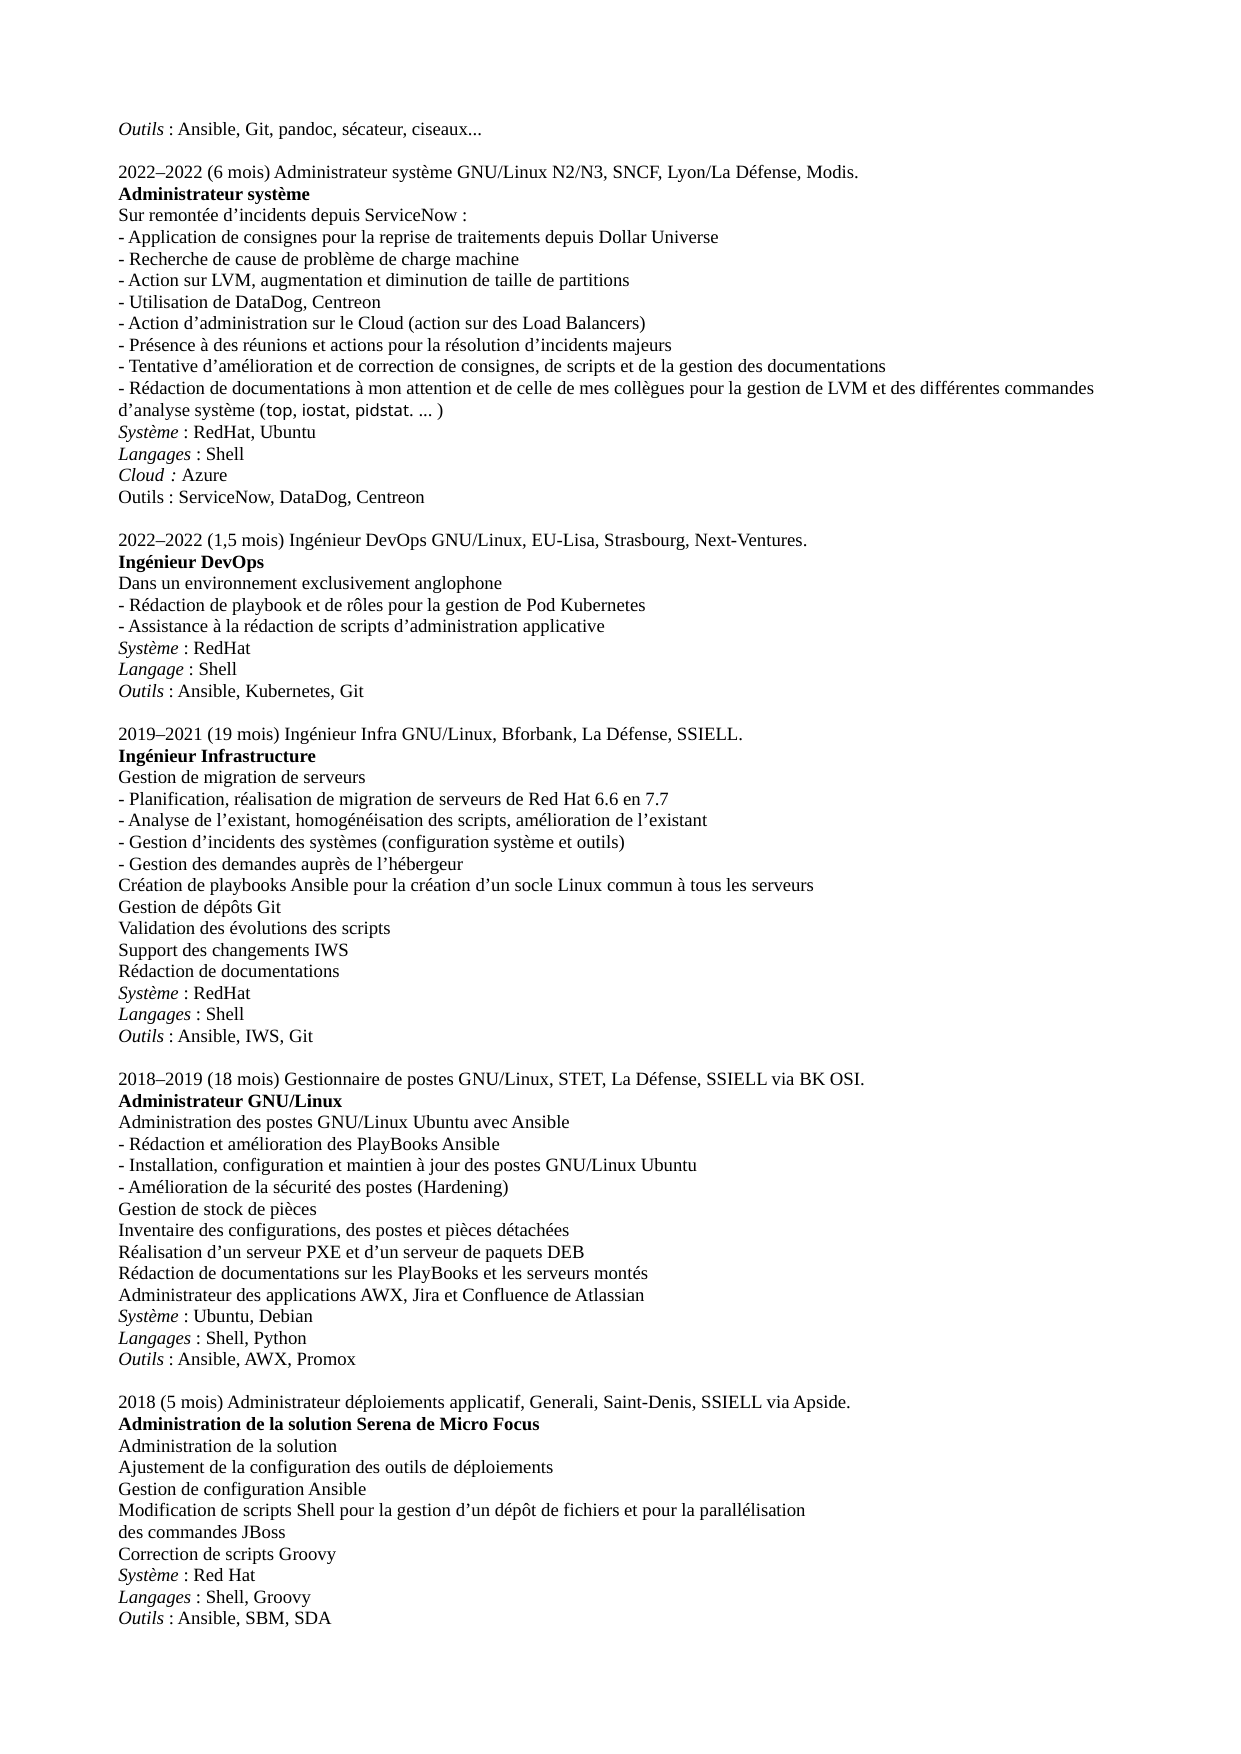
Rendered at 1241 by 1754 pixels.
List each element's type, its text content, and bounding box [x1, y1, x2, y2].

text Langages : Shell [118, 1003, 1122, 1025]
text - Planification, réalisation de migration de serveurs de Red Hat 6.6 en 7.7 [118, 788, 1122, 809]
text Outils : Ansible, SBM, SDA [118, 1607, 1122, 1629]
text Outils : Ansible, Git, pandoc, sécateur, ciseaux... [118, 118, 1122, 140]
text - Assistance à la rédaction de scripts d’administration applicative [118, 615, 1122, 637]
text Réalisation d’un serveur PXE et d’un serveur de paquets DEB [118, 1241, 1122, 1262]
text 2018–2019 (18 mois) Gestionnaire de postes GNU/Linux, STET, La Défense, SSIELL via BK OSI. [118, 1068, 1122, 1089]
text Administration de la solution [118, 1434, 1122, 1456]
text Outils : ServiceNow, DataDog, Centreon [118, 486, 1122, 507]
text - Recherche de cause de problème de charge machine [118, 247, 1122, 269]
text Inventaire des configurations, des postes et pièces détachées [118, 1219, 1122, 1241]
text - Rédaction de playbook et de rôles pour la gestion de Pod Kubernetes [118, 594, 1122, 615]
text Système : Red Hat [118, 1564, 1122, 1586]
text Validation des évolutions des scripts [118, 917, 1122, 939]
text Dans un environnement exclusivement anglophone [118, 572, 1122, 594]
text Rédaction de documentations sur les PlayBooks et les serveurs montés [118, 1262, 1122, 1284]
text Administration des postes GNU/Linux Ubuntu avec Ansible [118, 1111, 1122, 1133]
text Cloud : Azure [118, 464, 1122, 486]
text - Présence à des réunions et actions pour la résolution d’incidents majeurs [118, 334, 1122, 355]
text Administrateur système [118, 183, 1122, 204]
text 2019–2021 (19 mois) Ingénieur Infra GNU/Linux, Bforbank, La Défense, SSIELL. [118, 723, 1122, 744]
text Gestion de configuration Ansible [118, 1478, 1122, 1499]
text Système : RedHat, Ubuntu [118, 421, 1122, 443]
text - Utilisation de DataDog, Centreon [118, 291, 1122, 312]
text - Gestion d’incidents des systèmes (configuration système et outils) [118, 831, 1122, 852]
text - Analyse de l’existant, homogénéisation des scripts, amélioration de l’existant [118, 809, 1122, 831]
text Ajustement de la configuration des outils de déploiements [118, 1456, 1122, 1478]
text 2022–2022 (6 mois) Administrateur système GNU/Linux N2/N3, SNCF, Lyon/La Défense, Modis. [118, 161, 1122, 183]
text Administrateur des applications AWX, Jira et Confluence de Atlassian [118, 1284, 1122, 1305]
text - Amélioration de la sécurité des postes (Hardening) [118, 1176, 1122, 1197]
text - Tentative d’amélioration et de correction de consignes, de scripts et de la gestion des documentations [118, 355, 1122, 377]
text Gestion de dépôts Git [118, 896, 1122, 917]
text - Action sur LVM, augmentation et diminution de taille de partitions [118, 269, 1122, 291]
text - Gestion des demandes auprès de l’hébergeur [118, 852, 1122, 874]
text - Application de consignes pour la reprise de traitements depuis Dollar Universe [118, 226, 1122, 247]
text Langages : Shell, Python [118, 1327, 1122, 1348]
text Ingénieur DevOps [118, 551, 1122, 572]
text Outils : Ansible, Kubernetes, Git [118, 680, 1122, 701]
text 2018 (5 mois) Administrateur déploiements applicatif, Generali, Saint-Denis, SSIELL via Apside. [118, 1391, 1122, 1413]
text Outils : Ansible, AWX, Promox [118, 1348, 1122, 1370]
text - Installation, configuration et maintien à jour des postes GNU/Linux Ubuntu [118, 1154, 1122, 1176]
text Administrateur GNU/Linux [118, 1089, 1122, 1111]
text Langage : Shell [118, 658, 1122, 680]
text Ingénieur Infrastructure [118, 744, 1122, 766]
text Correction de scripts Groovy [118, 1542, 1122, 1564]
text Rédaction de documentations [118, 960, 1122, 982]
text Support des changements IWS [118, 939, 1122, 960]
text Sur remontée d’incidents depuis ServiceNow : [118, 204, 1122, 226]
text Gestion de stock de pièces [118, 1197, 1122, 1219]
text Gestion de migration de serveurs [118, 766, 1122, 788]
text - Rédaction de documentations à mon attention et de celle de mes collègues pour la gestion de LVM et des différentes commandes d’analyse système (top, iostat, pidstat. ... ) [118, 377, 1122, 421]
text 2022–2022 (1,5 mois) Ingénieur DevOps GNU/Linux, EU-Lisa, Strasbourg, Next-Ventures. [118, 529, 1122, 551]
text Création de playbooks Ansible pour la création d’un socle Linux commun à tous les serveurs [118, 874, 1122, 896]
text Système : RedHat [118, 982, 1122, 1003]
text Modification de scripts Shell pour la gestion d’un dépôt de fichiers et pour la parallélisation [118, 1499, 1122, 1521]
text Langages : Shell [118, 443, 1122, 464]
text Système : RedHat [118, 637, 1122, 658]
text - Action d’administration sur le Cloud (action sur des Load Balancers) [118, 312, 1122, 334]
text Administration de la solution Serena de Micro Focus [118, 1413, 1122, 1434]
text des commandes JBoss [118, 1521, 1122, 1542]
text Système : Ubuntu, Debian [118, 1305, 1122, 1327]
text Langages : Shell, Groovy [118, 1586, 1122, 1607]
text Outils : Ansible, IWS, Git [118, 1025, 1122, 1046]
text - Rédaction et amélioration des PlayBooks Ansible [118, 1133, 1122, 1154]
